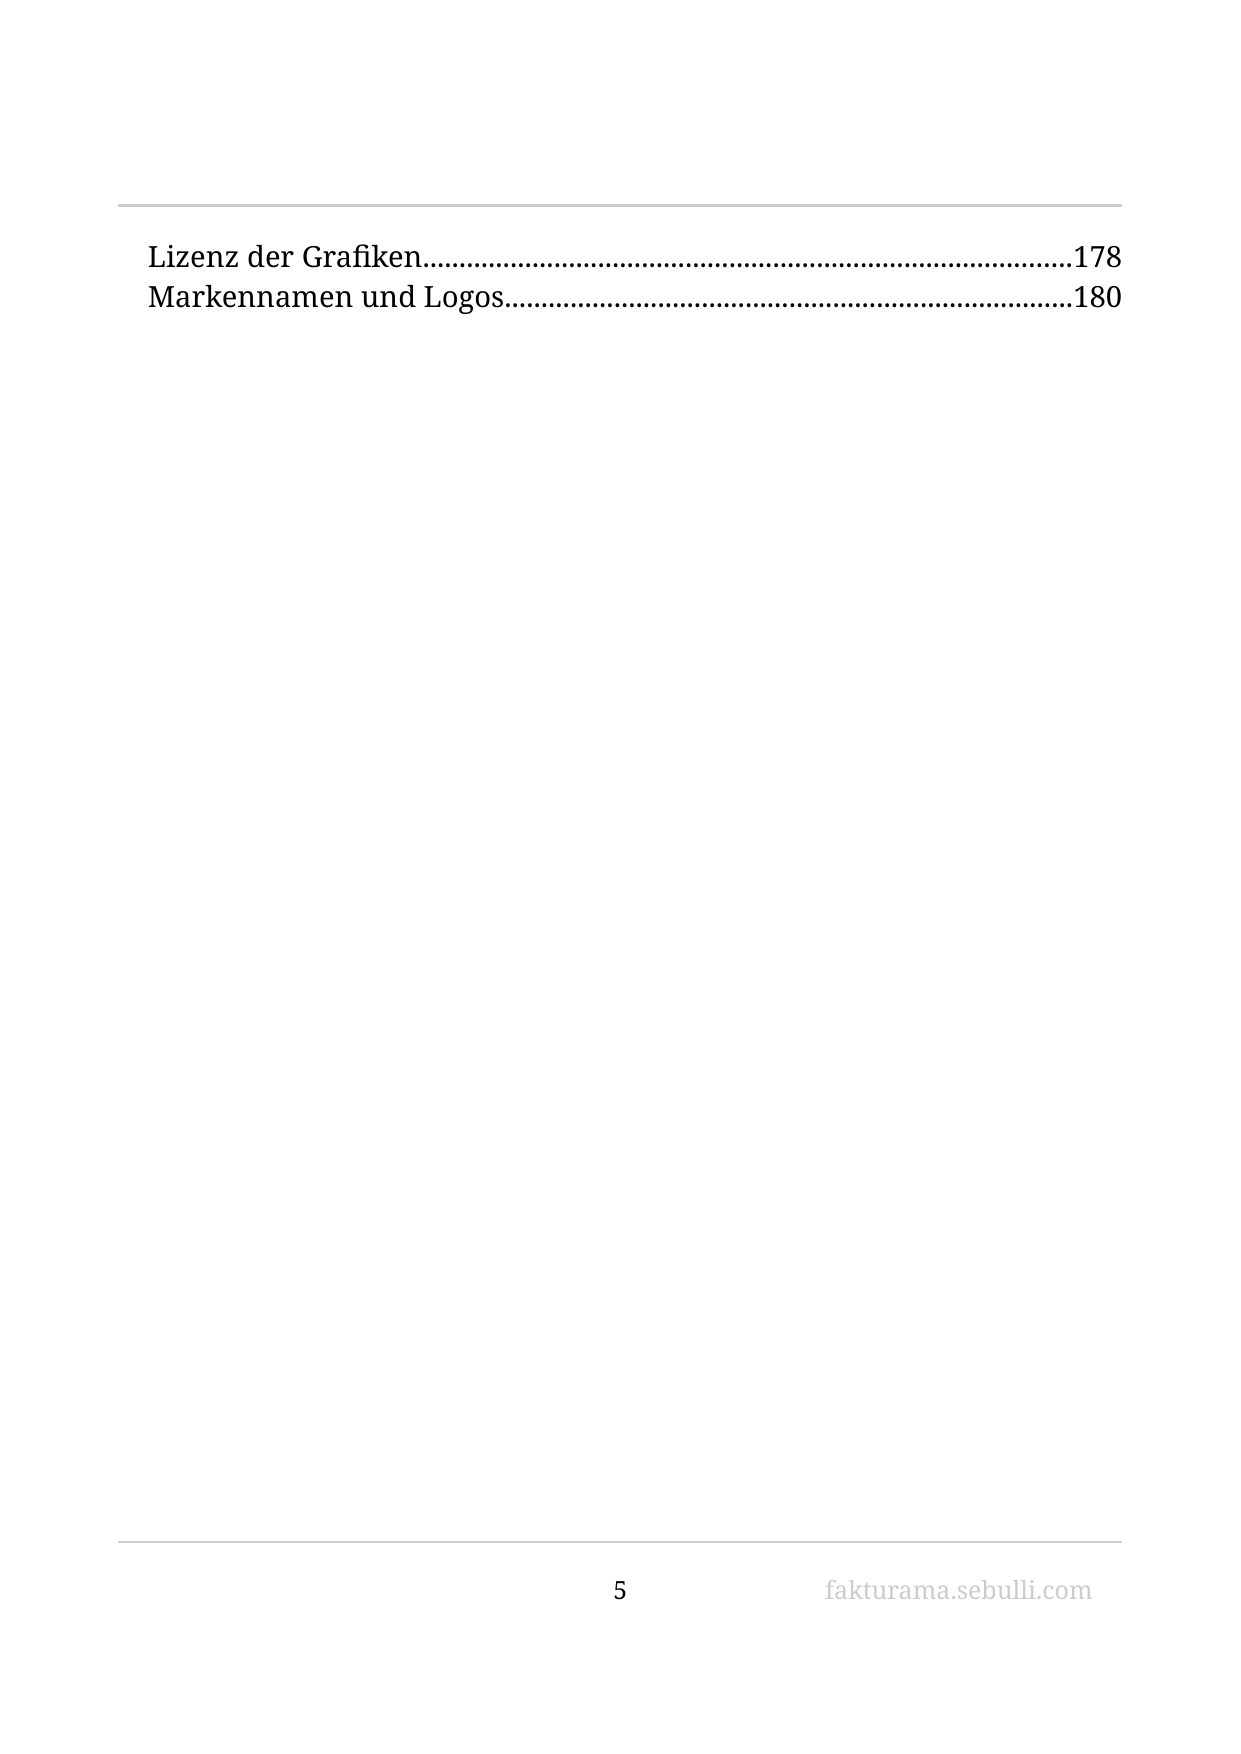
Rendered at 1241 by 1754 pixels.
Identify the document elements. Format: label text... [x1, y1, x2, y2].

text Lizenz der Grafiken 178 [148, 236, 1122, 276]
text Markennamen und Logos 180 [148, 276, 1122, 316]
